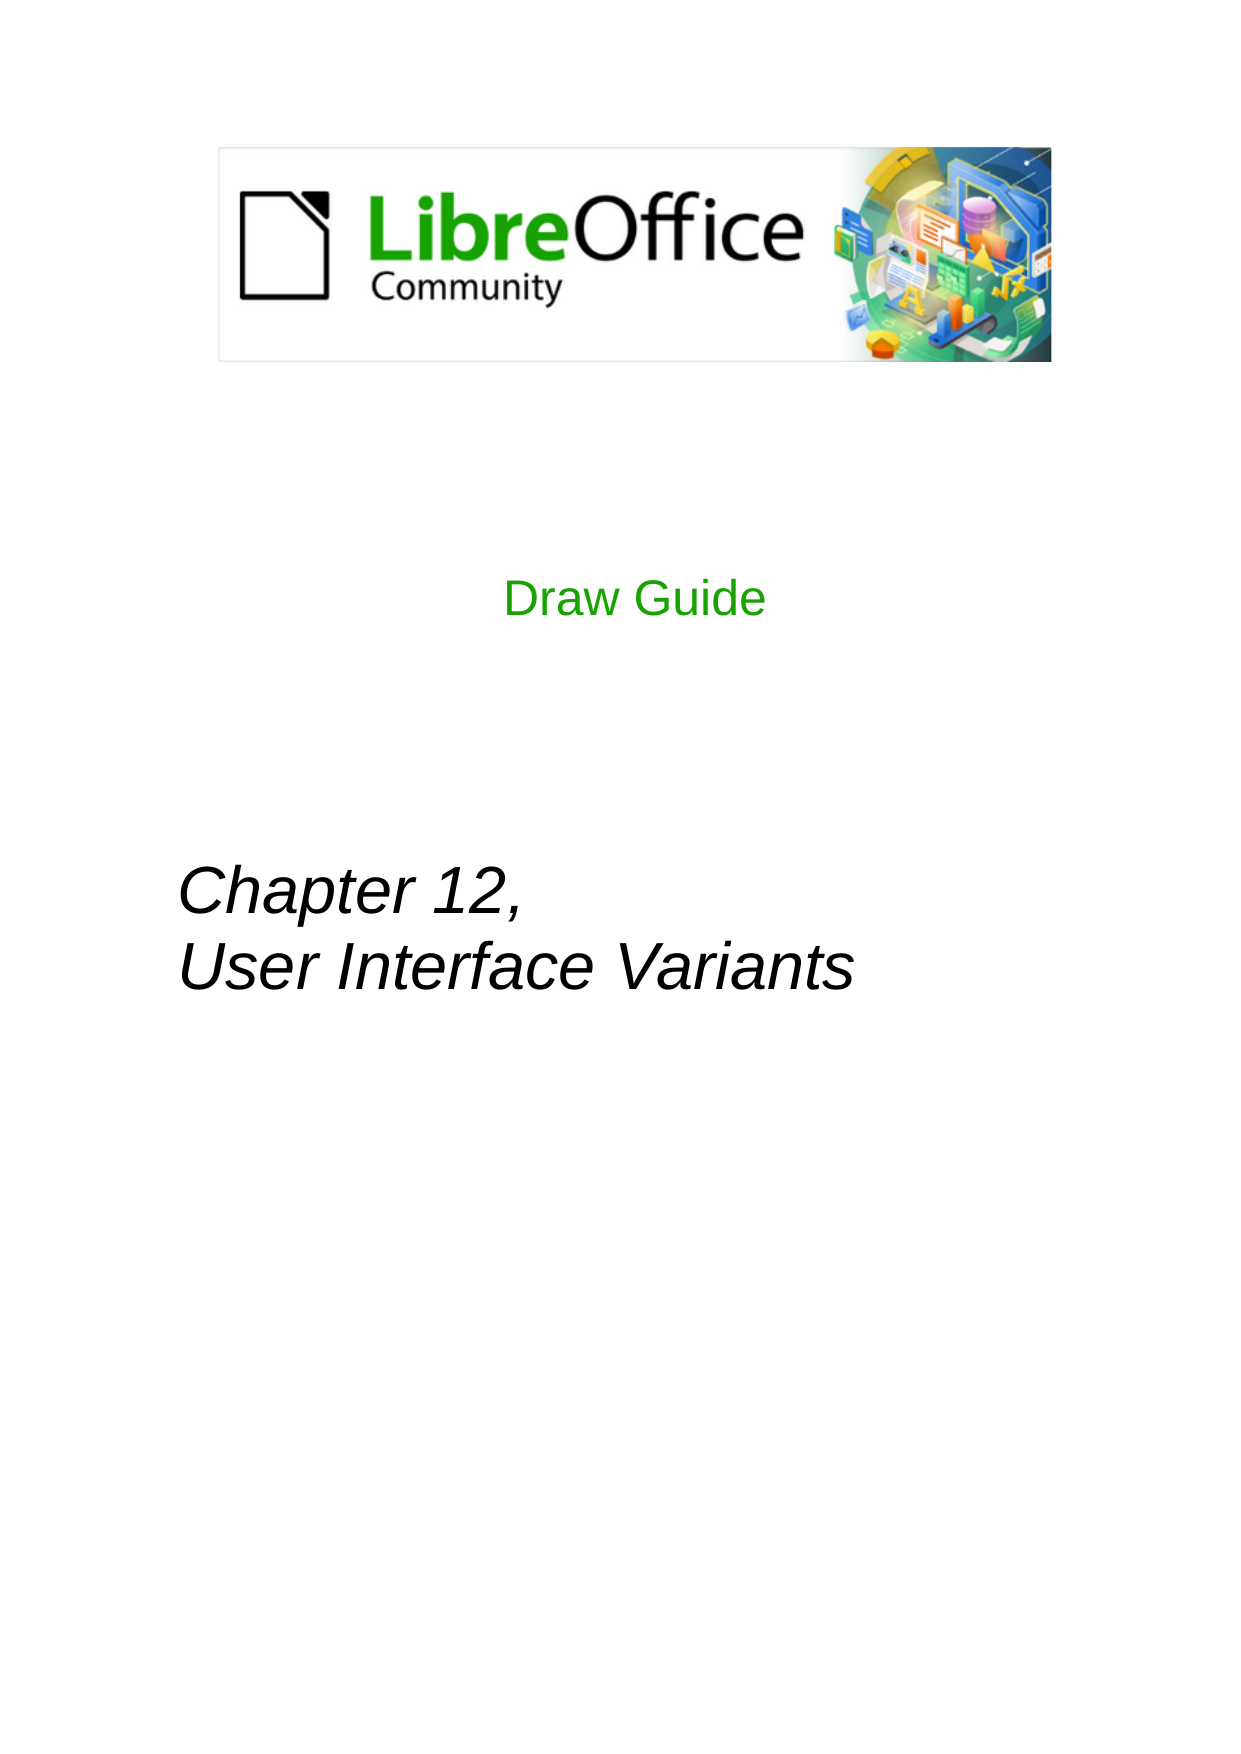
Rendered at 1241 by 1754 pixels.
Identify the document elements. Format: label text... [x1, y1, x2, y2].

picture [218, 147, 1052, 362]
text Draw Guide [177, 568, 1093, 626]
title Chapter 12, User Interface Variants [177, 851, 1093, 1004]
